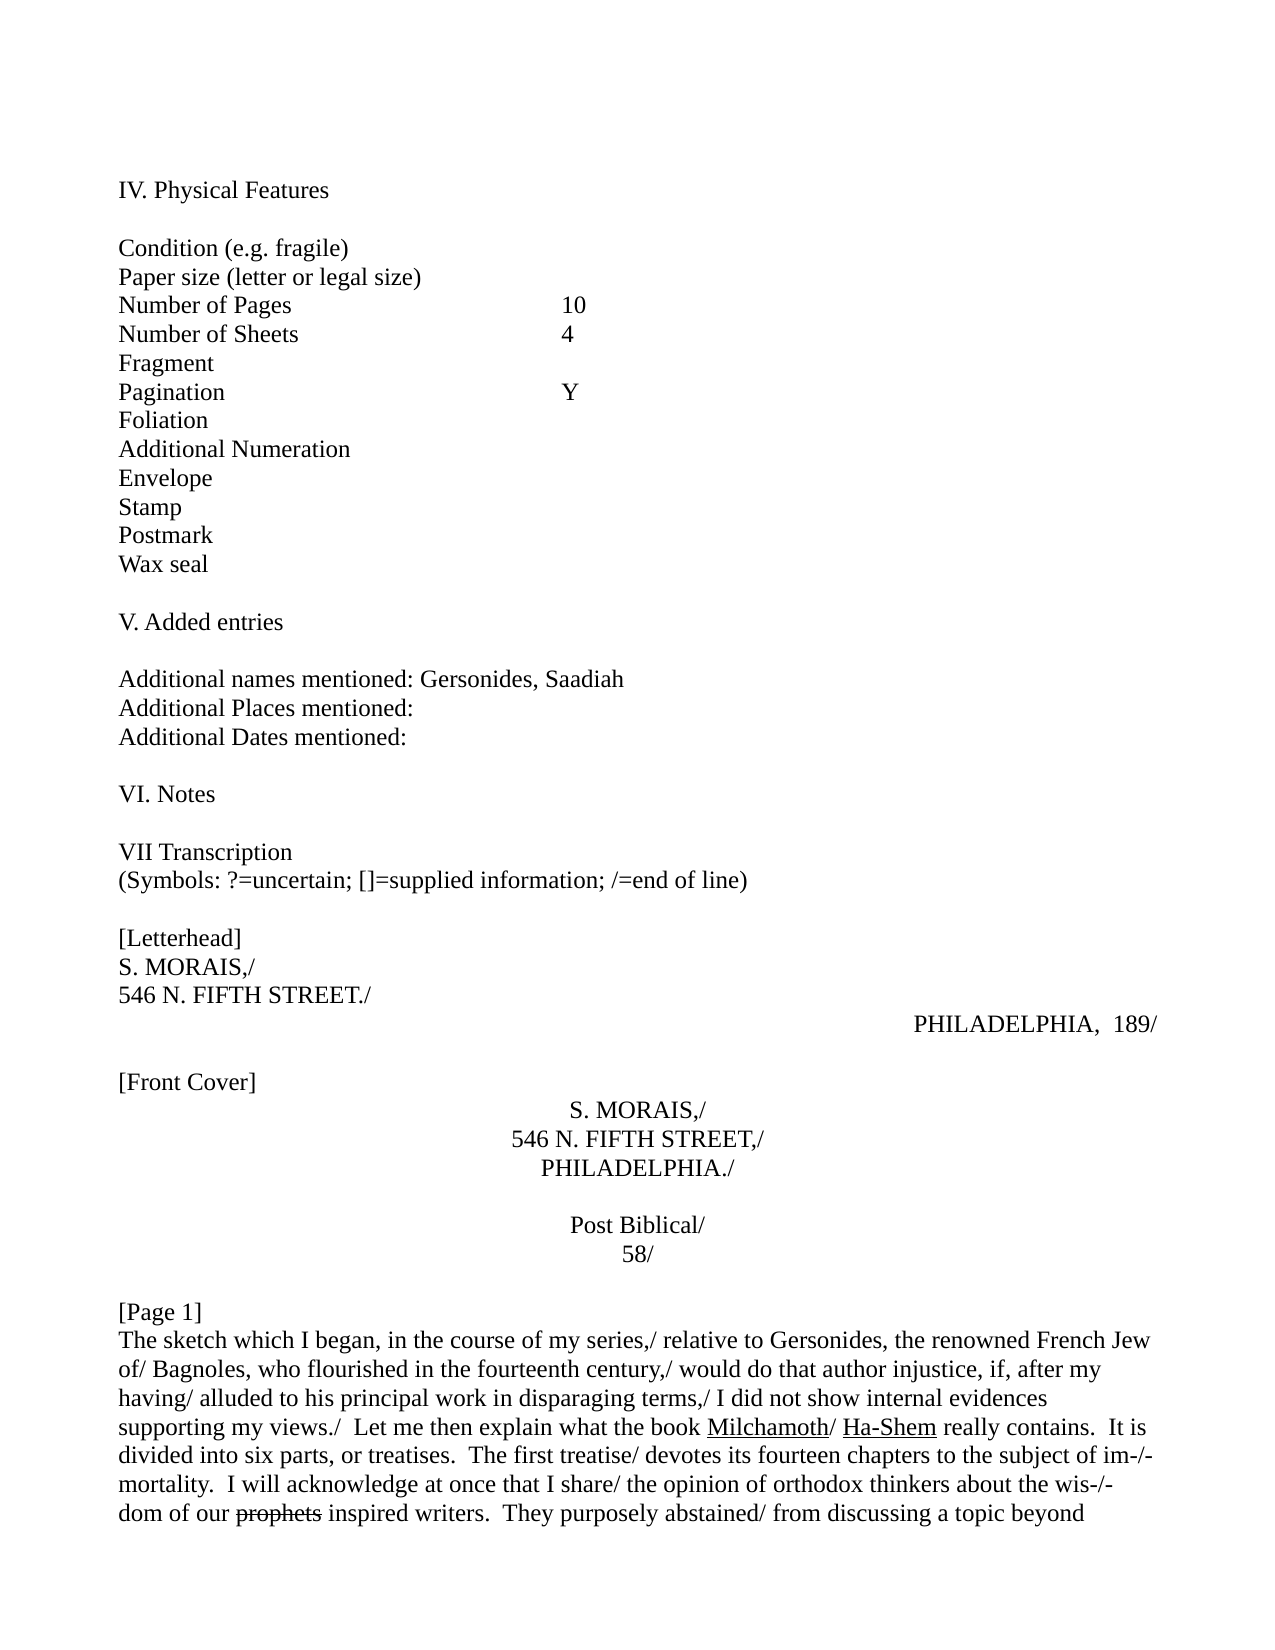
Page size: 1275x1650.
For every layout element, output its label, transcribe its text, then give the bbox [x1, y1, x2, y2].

text 546 N. FIFTH STREET,/ [118, 1124, 1157, 1153]
text Number of Pages 10 [118, 291, 1157, 319]
text Pagination Y [118, 377, 1157, 406]
text Postma rk [118, 521, 1157, 549]
text 58/ [118, 1239, 1157, 1268]
text The sketch which I began, in the course of my series,/ relative to Gersonides, the renowned French Jew of/ Bagnoles, who flourished in the fourteenth century,/ would do that author injustice, if, after my having/ alluded to his principal work in disparaging terms,/ I did not show internal evidences supporting my views./ Let me then explain what the book Milchamoth/ Ha-Shem really contains. It is divided into six parts, or treatises. The first treatise/ devotes its fourteen chapters to the subject of im-/-mortality. I will acknowledge at once that I share/ the opinion of orthodox thinkers about the wis-/-dom of our prophets inspired writers. They purposely abstained/ from discussing a topic beyond [118, 1326, 1157, 1527]
text VII Transcription [118, 837, 1157, 866]
text [Page 1] [118, 1297, 1157, 1326]
text S. MORAIS,/ [118, 952, 1157, 981]
text Additional Dates mentioned: [118, 722, 1157, 751]
text Additional Numeration [118, 434, 1157, 463]
text 546 N. FIFTH STREET./ [118, 981, 1157, 1009]
text Envelope [118, 463, 1157, 492]
text IV. Physical Features [118, 176, 1157, 204]
text [Front Cover] [118, 1067, 1157, 1096]
text [Letterhead] [118, 923, 1157, 952]
text Post Biblical/ [118, 1211, 1157, 1239]
text Wax seal [118, 549, 1157, 578]
text S. MORAIS,/ [118, 1096, 1157, 1124]
text Condition (e.g. fragile) [118, 233, 1157, 262]
text PHILADELPHIA./ [118, 1153, 1157, 1182]
text Paper size (letter or legal size) [118, 262, 1157, 291]
text Additional Places mentioned: [118, 693, 1157, 722]
text PHILADELPHIA, 189/ [118, 1009, 1157, 1038]
text V. Added entries [118, 607, 1157, 636]
text Fragment [118, 348, 1157, 377]
text (Symbols: ?=uncertain; []=supplied information; /=end of line) [118, 866, 1157, 894]
text Additional names mentioned: Gersonides, Saadiah [118, 664, 1157, 693]
text Number of Sheets 4 [118, 319, 1157, 348]
text Stamp [118, 492, 1157, 521]
text Foliation [118, 406, 1157, 434]
text VI. Notes [118, 779, 1157, 808]
